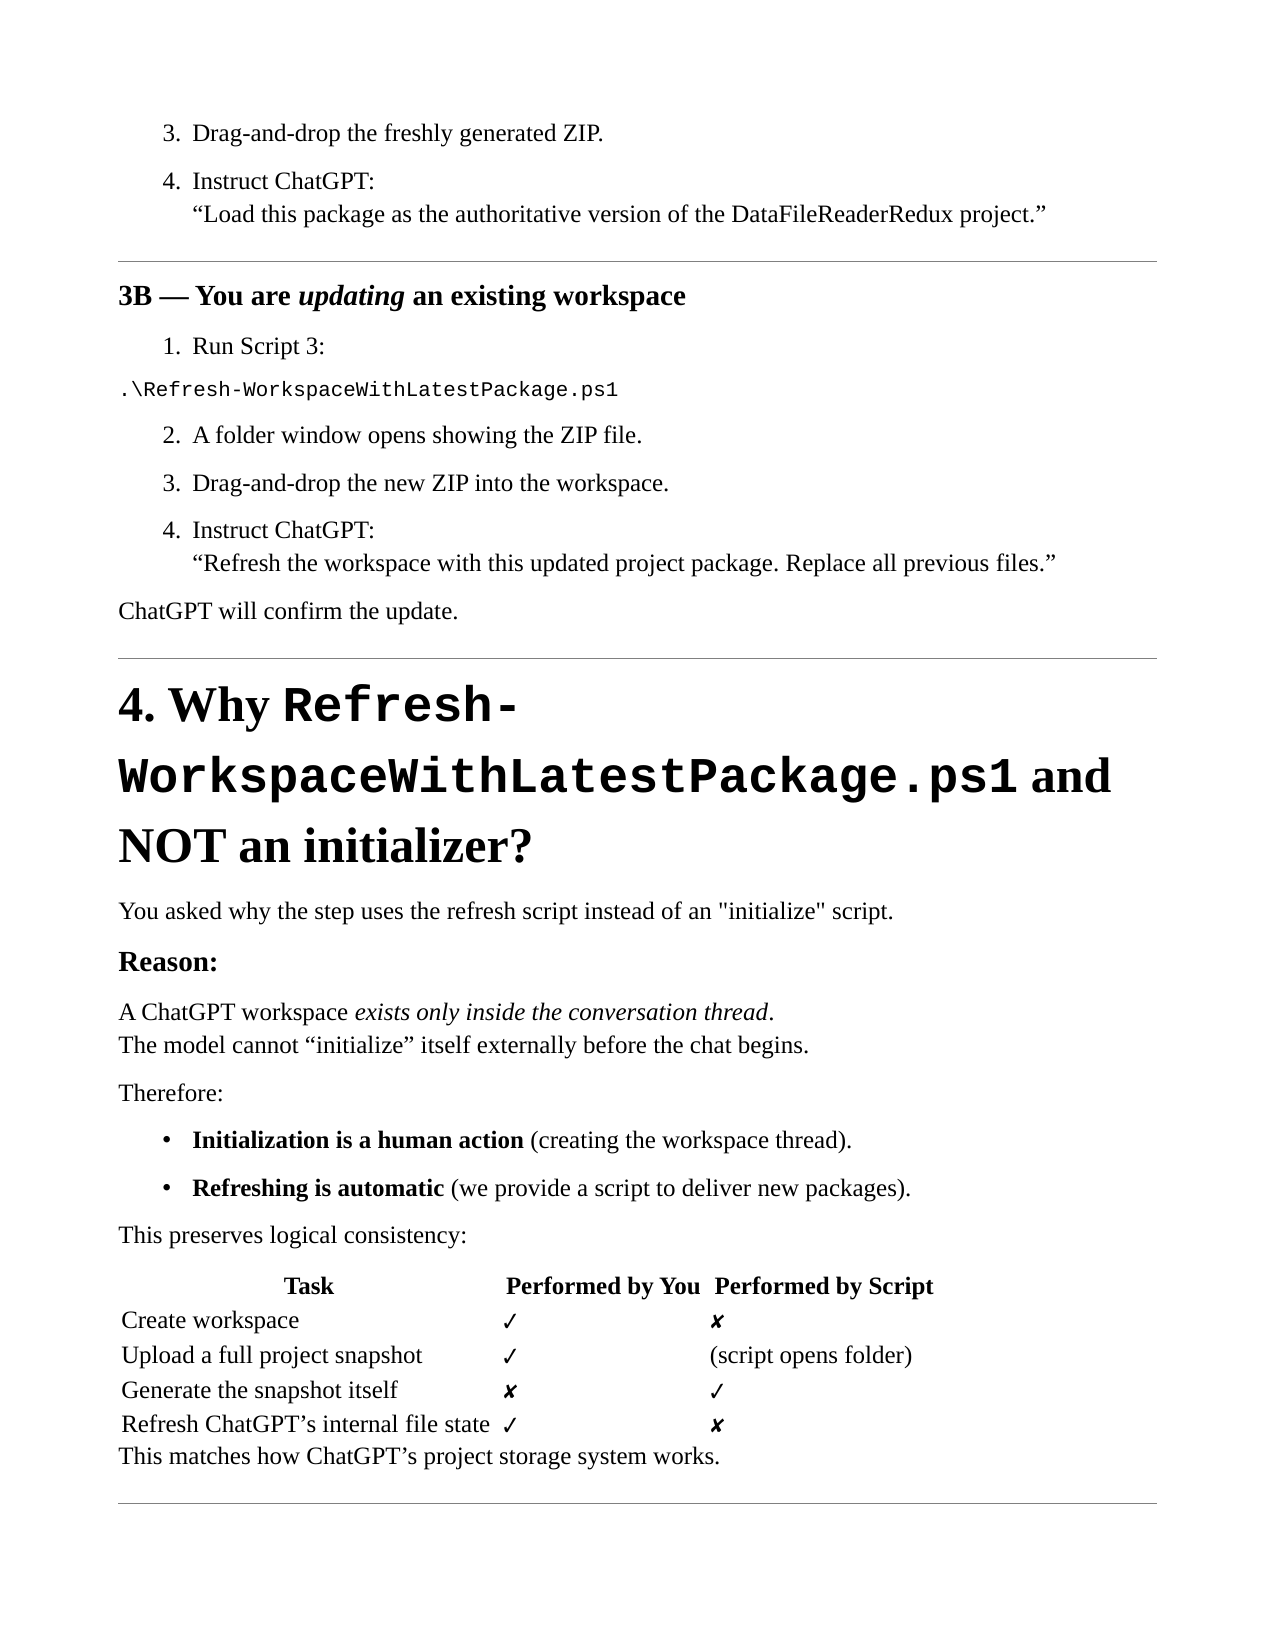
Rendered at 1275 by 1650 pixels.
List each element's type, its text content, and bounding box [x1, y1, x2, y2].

subtitle 3B — You are updating an existing workspace [118, 278, 1157, 311]
list Instruct ChatGPT: “Load this package as the authoritative version of the DataFileReaderRedux project.” [162, 166, 1157, 227]
subtitle 4. Why Refresh-WorkspaceWithLatestPackage.ps1 and NOT an initializer? [118, 675, 1157, 873]
list A folder window opens showing the ZIP file. [162, 420, 1157, 449]
list Refreshing is automatic (we provide a script to deliver new packages). [162, 1173, 1157, 1202]
list Run Script 3: [162, 331, 1157, 360]
table_cell Generate the snapshot itself [118, 1372, 500, 1406]
table_cell Create workspace [118, 1303, 500, 1337]
list Initialization is a human action (creating the workspace thread). [162, 1125, 1157, 1154]
table_header Performed by Script [707, 1268, 942, 1303]
table_cell ✘ [707, 1303, 942, 1337]
list Instruct ChatGPT: “Refresh the workspace with this updated project package. Replace all previous files.” [162, 516, 1157, 577]
table_cell ✔ [500, 1406, 707, 1441]
table_cell ✘ [500, 1372, 707, 1406]
table_cell ✔ [707, 1372, 942, 1406]
table_cell ✘ [707, 1406, 942, 1441]
text Therefore: [118, 1078, 1157, 1106]
list Drag-and-drop the new ZIP into the workspace. [162, 468, 1157, 497]
text .\Refresh-WorkspaceWithLatestPackage.ps1 [118, 378, 1157, 402]
table_header Task [118, 1268, 500, 1303]
text You asked why the step uses the refresh script instead of an "initialize" script. [118, 896, 1157, 925]
table_header Performed by You [500, 1268, 707, 1303]
table_cell ✔ [500, 1337, 707, 1372]
table_cell ✔ [500, 1303, 707, 1337]
list Drag-and-drop the freshly generated ZIP. [162, 118, 1157, 147]
text A ChatGPT workspace exists only inside the conversation thread. The model cannot “initialize” itself externally before the chat begins. [118, 997, 1157, 1059]
subtitle Reason: [118, 944, 1157, 977]
text ChatGPT will confirm the update. [118, 596, 1157, 625]
table_cell Upload a full project snapshot [118, 1337, 500, 1372]
text This preserves logical consistency: [118, 1220, 1157, 1249]
table_cell Refresh ChatGPT’s internal file state [118, 1406, 500, 1441]
table_cell (script opens folder) [707, 1337, 942, 1372]
text This matches how ChatGPT’s project storage system works. [118, 1441, 1157, 1470]
